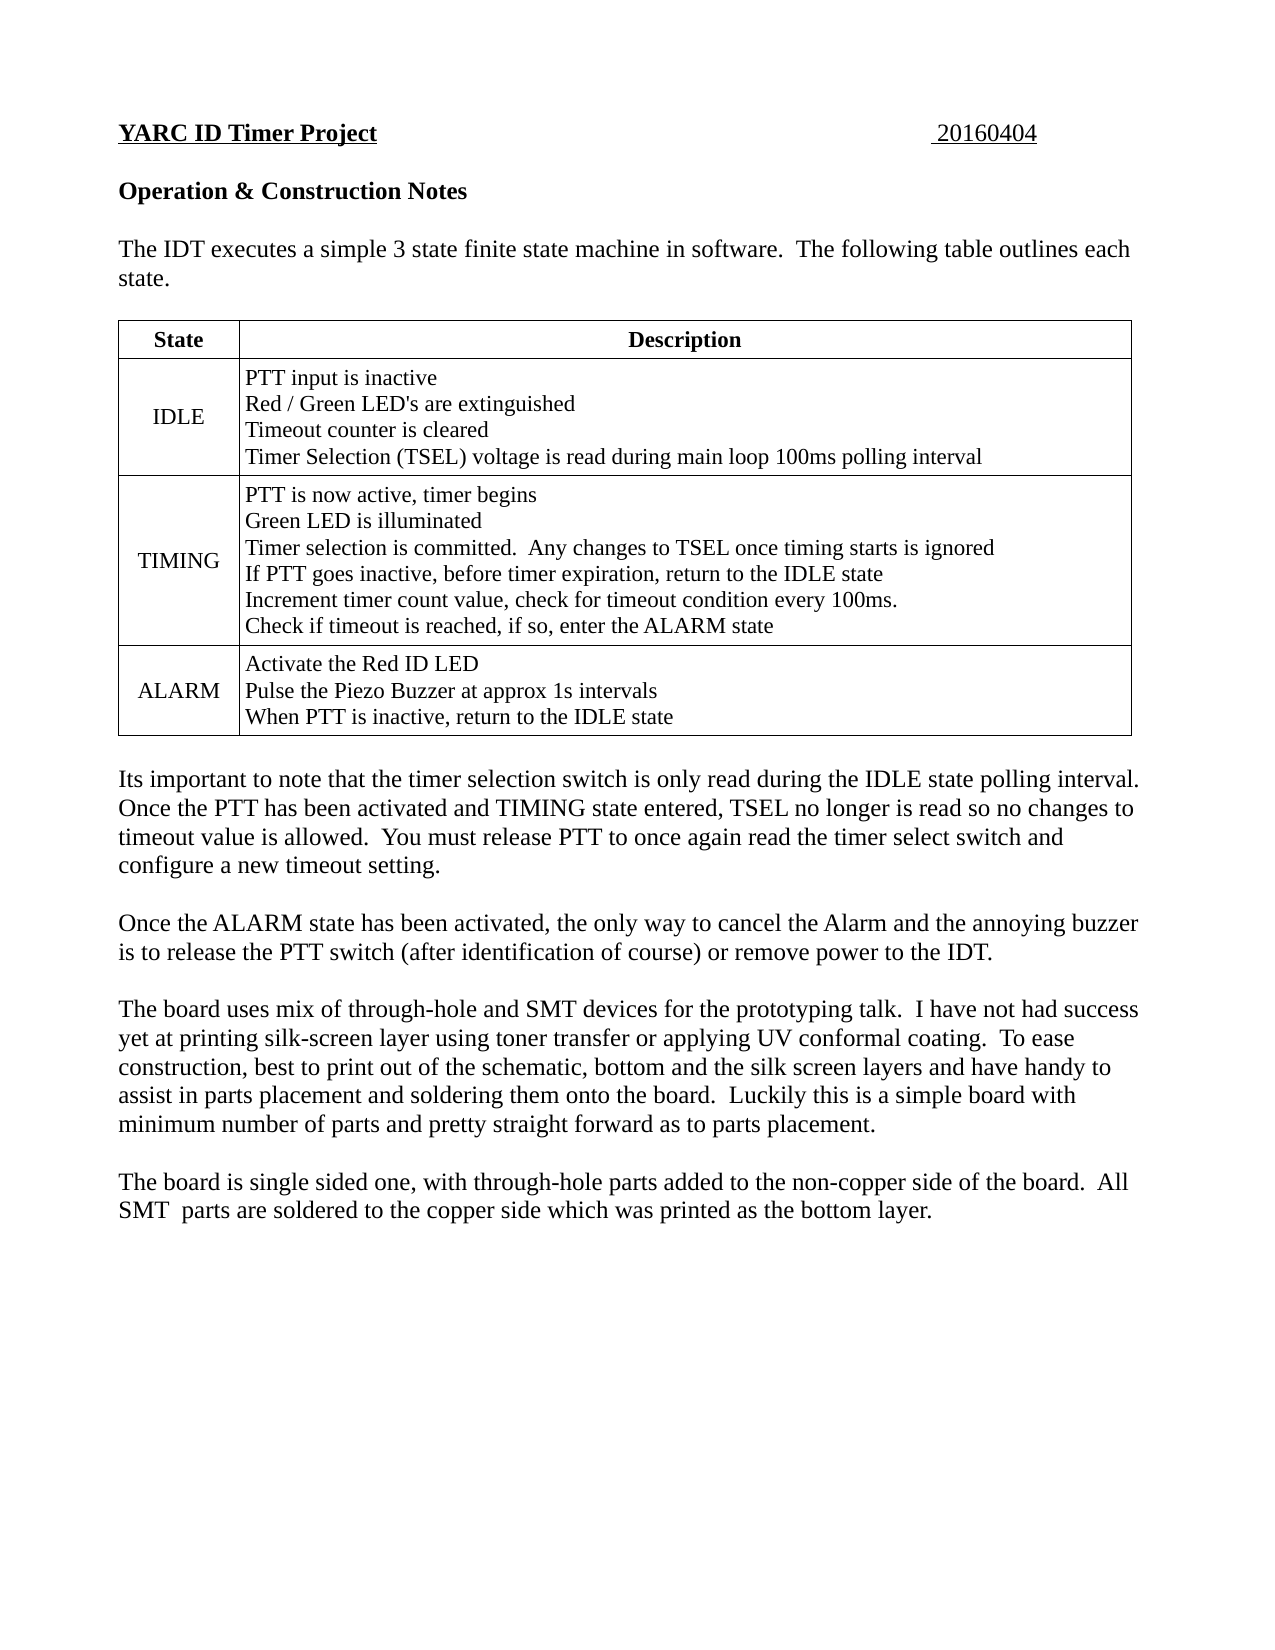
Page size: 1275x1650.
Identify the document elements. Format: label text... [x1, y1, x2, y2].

text The board uses mix of through-hole and SMT devices for the prototyping talk. I have not had success yet at printing silk-screen layer using toner transfer or applying UV conformal coating. To ease construction, best to print out of the schematic, bottom and the silk screen layers and have handy to assist in parts placement and soldering them onto the board. Luckily this is a simple board with minimum number of parts and pretty straight forward as to parts placement. [118, 994, 1157, 1138]
text Once the ALARM state has been activated, the only way to cancel the Alarm and the annoying buzzer is to release the PTT switch (after identification of course) or remove power to the IDT. [118, 908, 1157, 965]
text Operation & Construction Notes [118, 176, 1157, 205]
table_cell ALARM [119, 646, 239, 735]
table_cell IDLE [119, 359, 239, 475]
table_cell PTT input is inactive Red / Green LED's are extinguished Timeout counter is cleared Timer Selection (TSEL) voltage is read during main loop 100ms polling interval [240, 359, 1131, 475]
text The board is single sided one, with through-hole parts added to the non-copper side of the board. All SMT parts are soldered to the copper side which was printed as the bottom layer. [118, 1167, 1157, 1224]
table_cell PTT is now active, timer begins Green LED is illuminated Timer selection is committed. Any changes to TSEL once timing starts is ignored If PTT goes inactive, before timer expiration, return to the IDLE state Increment timer count value, check for timeout condition every 100ms. Check if timeout is reached, if so, enter the ALARM state [240, 476, 1131, 645]
text The IDT executes a simple 3 state finite state machine in software. The following table outlines each state. [118, 234, 1157, 291]
table_cell TIMING [119, 476, 239, 645]
table_header Description [240, 321, 1131, 358]
table_header State [119, 321, 239, 358]
table_cell Activate the Red ID LED Pulse the Piezo Buzzer at approx 1s intervals When PTT is inactive, return to the IDLE state [240, 646, 1131, 735]
text Its important to note that the timer selection switch is only read during the IDLE state polling interval. Once the PTT has been activated and TIMING state entered, TSEL no longer is read so no changes to timeout value is allowed. You must release PTT to once again read the timer select switch and configure a new timeout setting. [118, 764, 1157, 879]
